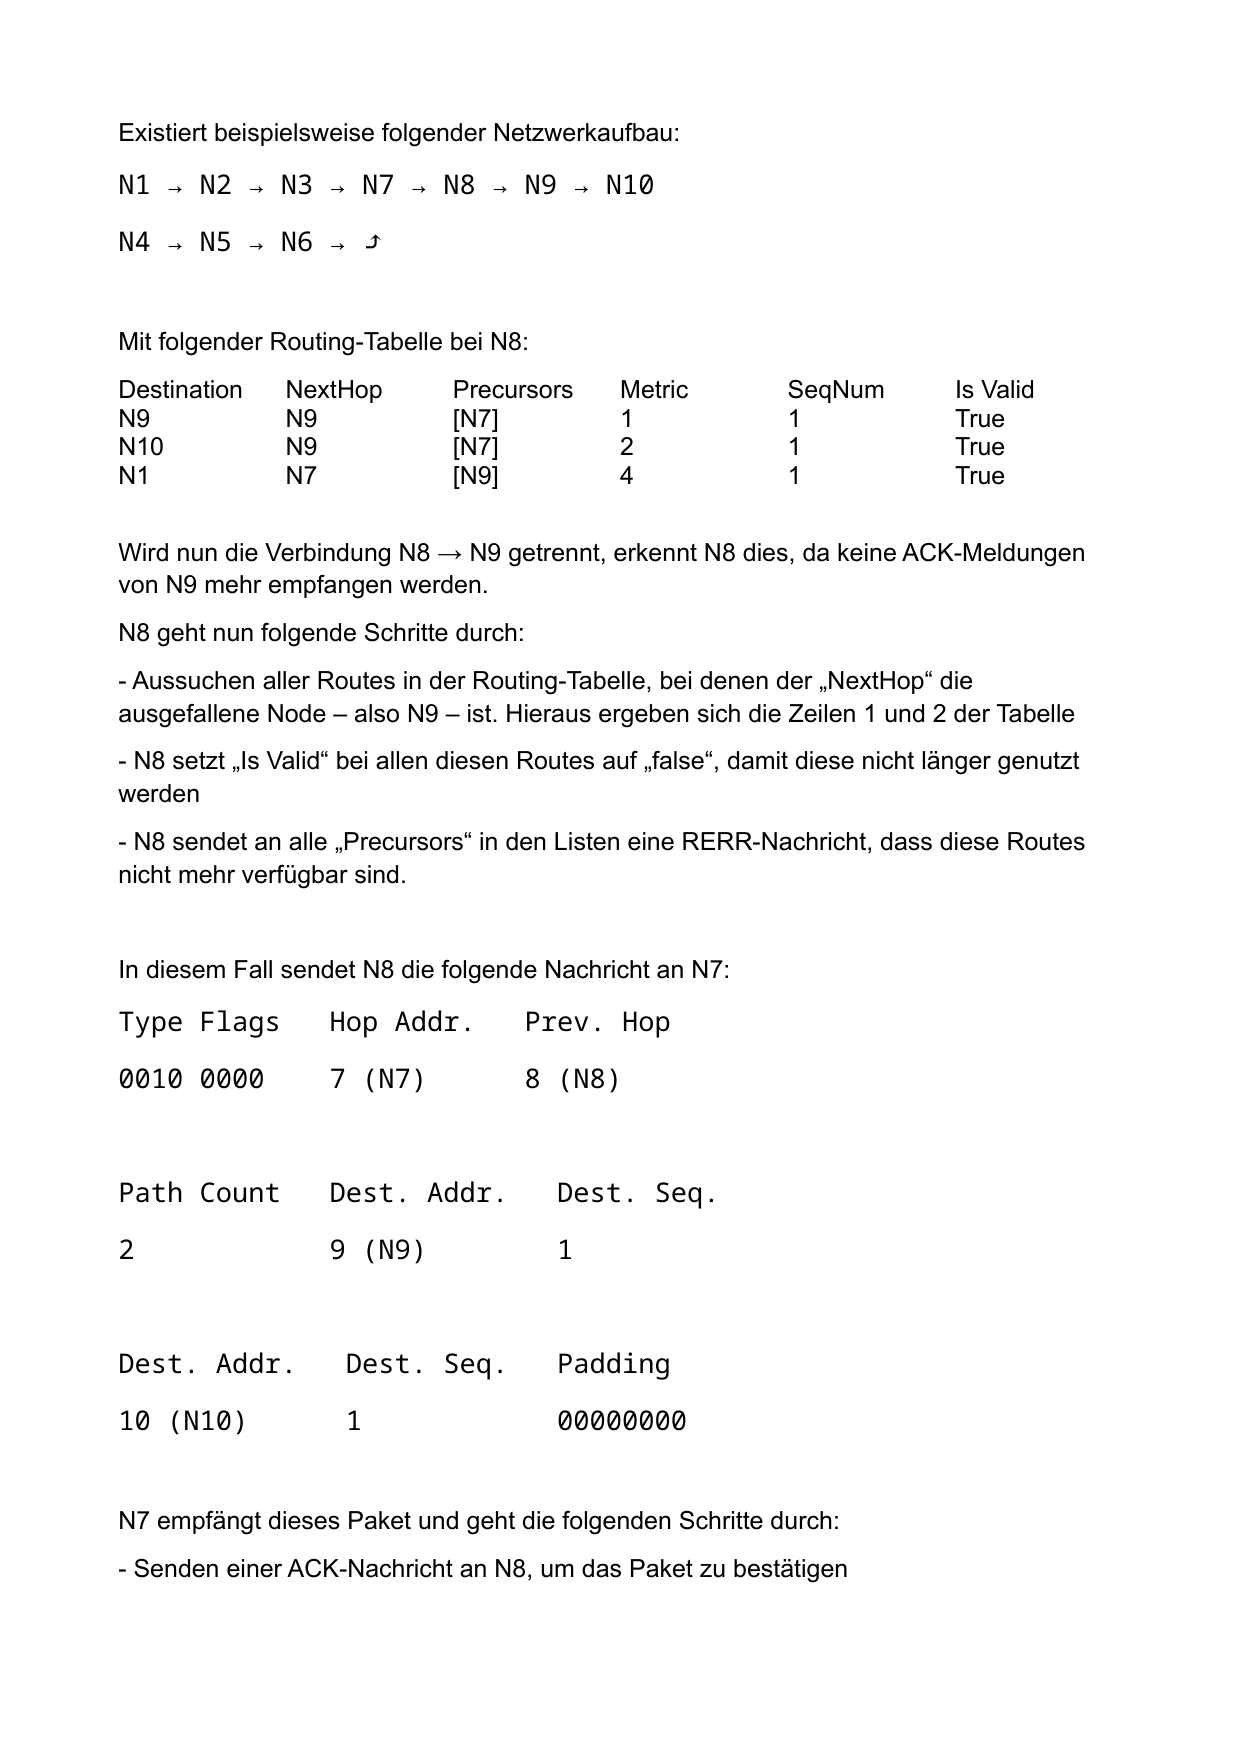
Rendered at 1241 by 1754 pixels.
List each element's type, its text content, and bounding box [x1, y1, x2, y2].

text Wird nun die Verbindung N8 → N9 getrennt, erkennt N8 dies, da keine ACK-Meldungen von N9 mehr empfangen werden. [118, 537, 1122, 599]
table_header Metric [620, 375, 787, 404]
table_cell N9 [118, 404, 285, 432]
table_cell True [955, 433, 1122, 461]
text 10 (N10) 1 00000000 [118, 1402, 1122, 1438]
text Existiert beispielsweise folgender Netzwerkaufbau: [118, 118, 1122, 147]
table_cell [N7] [453, 404, 620, 432]
table_cell 1 [788, 404, 955, 432]
table_cell 1 [788, 433, 955, 461]
table_cell N1 [118, 461, 285, 490]
table_header SeqNum [788, 375, 955, 404]
text 0010 0000 7 (N7) 8 (N8) [118, 1060, 1122, 1097]
table_header Destination [118, 375, 285, 404]
table_cell True [955, 461, 1122, 490]
table_header NextHop [285, 375, 453, 404]
text Dest. Addr. Dest. Seq. Padding [118, 1345, 1122, 1382]
text - Aussuchen aller Routes in der Routing-Tabelle, bei denen der „NextHop“ die ausgefallene Node – also N9 – ist. Hieraus ergeben sich die Zeilen 1 und 2 der Tabelle [118, 666, 1122, 727]
table_cell [N9] [453, 461, 620, 490]
text N4 → N5 → N6 → ⤴ [118, 223, 1122, 259]
text Type Flags Hop Addr. Prev. Hop [118, 1003, 1122, 1040]
text - N8 sendet an alle „Precursors“ in den Listen eine RERR-Nachricht, dass diese Routes nicht mehr verfügbar sind. [118, 827, 1122, 889]
table_cell N9 [285, 433, 453, 461]
table_header Precursors [453, 375, 620, 404]
table_cell 2 [620, 433, 787, 461]
text Mit folgender Routing-Tabelle bei N8: [118, 327, 1122, 356]
text N1 → N2 → N3 → N7 → N8 → N9 → N10 [118, 166, 1122, 203]
text N8 geht nun folgende Schritte durch: [118, 618, 1122, 647]
text - Senden einer ACK-Nachricht an N8, um das Paket zu bestätigen [118, 1554, 1122, 1583]
table_cell True [955, 404, 1122, 432]
table_cell N9 [285, 404, 453, 432]
table_cell N7 [285, 461, 453, 490]
table_cell 1 [788, 461, 955, 490]
table_cell N10 [118, 433, 285, 461]
table_cell 1 [620, 404, 787, 432]
table_cell 4 [620, 461, 787, 490]
table_header Is Valid [955, 375, 1122, 404]
text - N8 setzt „Is Valid“ bei allen diesen Routes auf „false“, damit diese nicht länger genutzt werden [118, 746, 1122, 808]
table_cell [N7] [453, 433, 620, 461]
text In diesem Fall sendet N8 die folgende Nachricht an N7: [118, 955, 1122, 984]
text N7 empfängt dieses Paket und geht die folgenden Schritte durch: [118, 1506, 1122, 1535]
text Path Count Dest. Addr. Dest. Seq. [118, 1174, 1122, 1211]
text 2 9 (N9) 1 [118, 1231, 1122, 1268]
